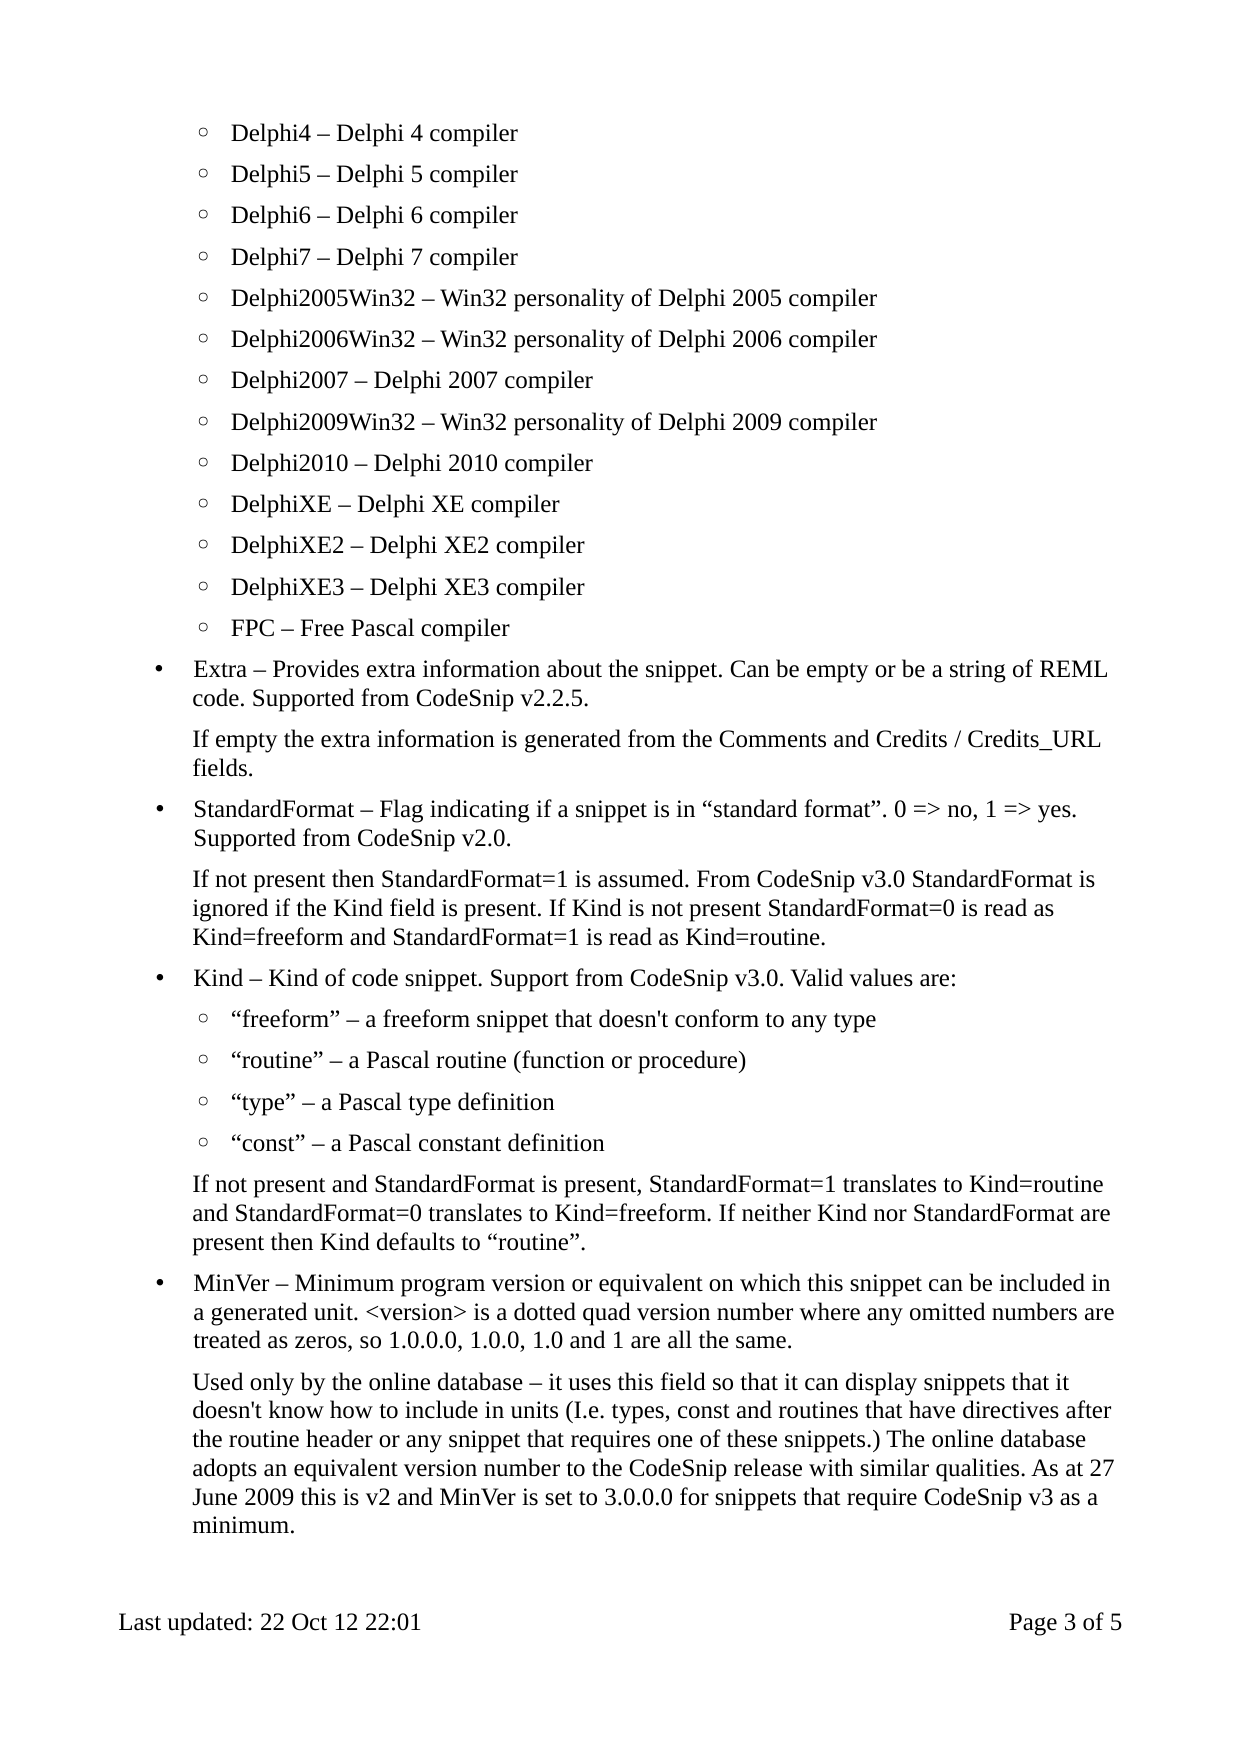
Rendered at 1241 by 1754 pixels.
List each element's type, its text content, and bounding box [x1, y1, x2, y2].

list “type” – a Pascal type definition [193, 1087, 1122, 1116]
list Delphi2006Win32 – Win32 personality of Delphi 2006 compiler [193, 324, 1122, 353]
text If not present and StandardFormat is present, StandardFormat=1 translates to Kind=routine and StandardFormat=0 translates to Kind=freeform. If neither Kind nor StandardFormat are present then Kind defaults to “routine”. [192, 1169, 1122, 1256]
list FPC – Free Pascal compiler [193, 613, 1122, 642]
list MinVer – Minimum program version or equivalent on which this snippet can be included in a generated unit. <version> is a dotted quad version number where any omitted numbers are treated as zeros, so 1.0.0.0, 1.0.0, 1.0 and 1 are all the same. [156, 1268, 1122, 1354]
list Extra – Provides extra information about the snippet. Can be empty or be a string of REML code. Supported from CodeSnip v2.2.5. [154, 654, 1122, 712]
text If empty the extra information is generated from the Comments and Credits / Credits_URL fields. [192, 724, 1122, 782]
list “freeform” – a freeform snippet that doesn't conform to any type [193, 1004, 1122, 1033]
list Delphi2007 – Delphi 2007 compiler [193, 366, 1122, 394]
text If not present then StandardFormat=1 is assumed. From CodeSnip v3.0 StandardFormat is ignored if the Kind field is present. If Kind is not present StandardFormat=0 is read as Kind=freeform and StandardFormat=1 is read as Kind=routine. [192, 864, 1122, 951]
list Delphi2010 – Delphi 2010 compiler [193, 448, 1122, 477]
list Delphi4 – Delphi 4 compiler [193, 118, 1122, 147]
list DelphiXE – Delphi XE compiler [193, 489, 1122, 518]
list StandardFormat – Flag indicating if a snippet is in “standard format”. 0 => no, 1 => yes. Supported from CodeSnip v2.0. [156, 794, 1122, 852]
list Delphi7 – Delphi 7 compiler [193, 242, 1122, 271]
list Delphi2005Win32 – Win32 personality of Delphi 2005 compiler [193, 283, 1122, 312]
list Delphi2009Win32 – Win32 personality of Delphi 2009 compiler [193, 407, 1122, 436]
list “const” – a Pascal constant definition [193, 1128, 1122, 1157]
list Delphi5 – Delphi 5 compiler [193, 159, 1122, 188]
list Kind – Kind of code snippet. Support from CodeSnip v3.0. Valid values are: [156, 963, 1122, 992]
text Used only by the online database – it uses this field so that it can display snippets that it doesn't know how to include in units (I.e. types, const and routines that have directives after the routine header or any snippet that requires one of these snippets.) The online database adopts an equivalent version number to the CodeSnip release with similar qualities. As at 27 June 2009 this is v2 and MinVer is set to 3.0.0.0 for snippets that require CodeSnip v3 as a minimum. [192, 1367, 1122, 1539]
list DelphiXE2 – Delphi XE2 compiler [193, 531, 1122, 559]
list Delphi6 – Delphi 6 compiler [193, 201, 1122, 229]
list DelphiXE3 – Delphi XE3 compiler [193, 572, 1122, 601]
list “routine” – a Pascal routine (function or procedure) [193, 1046, 1122, 1074]
